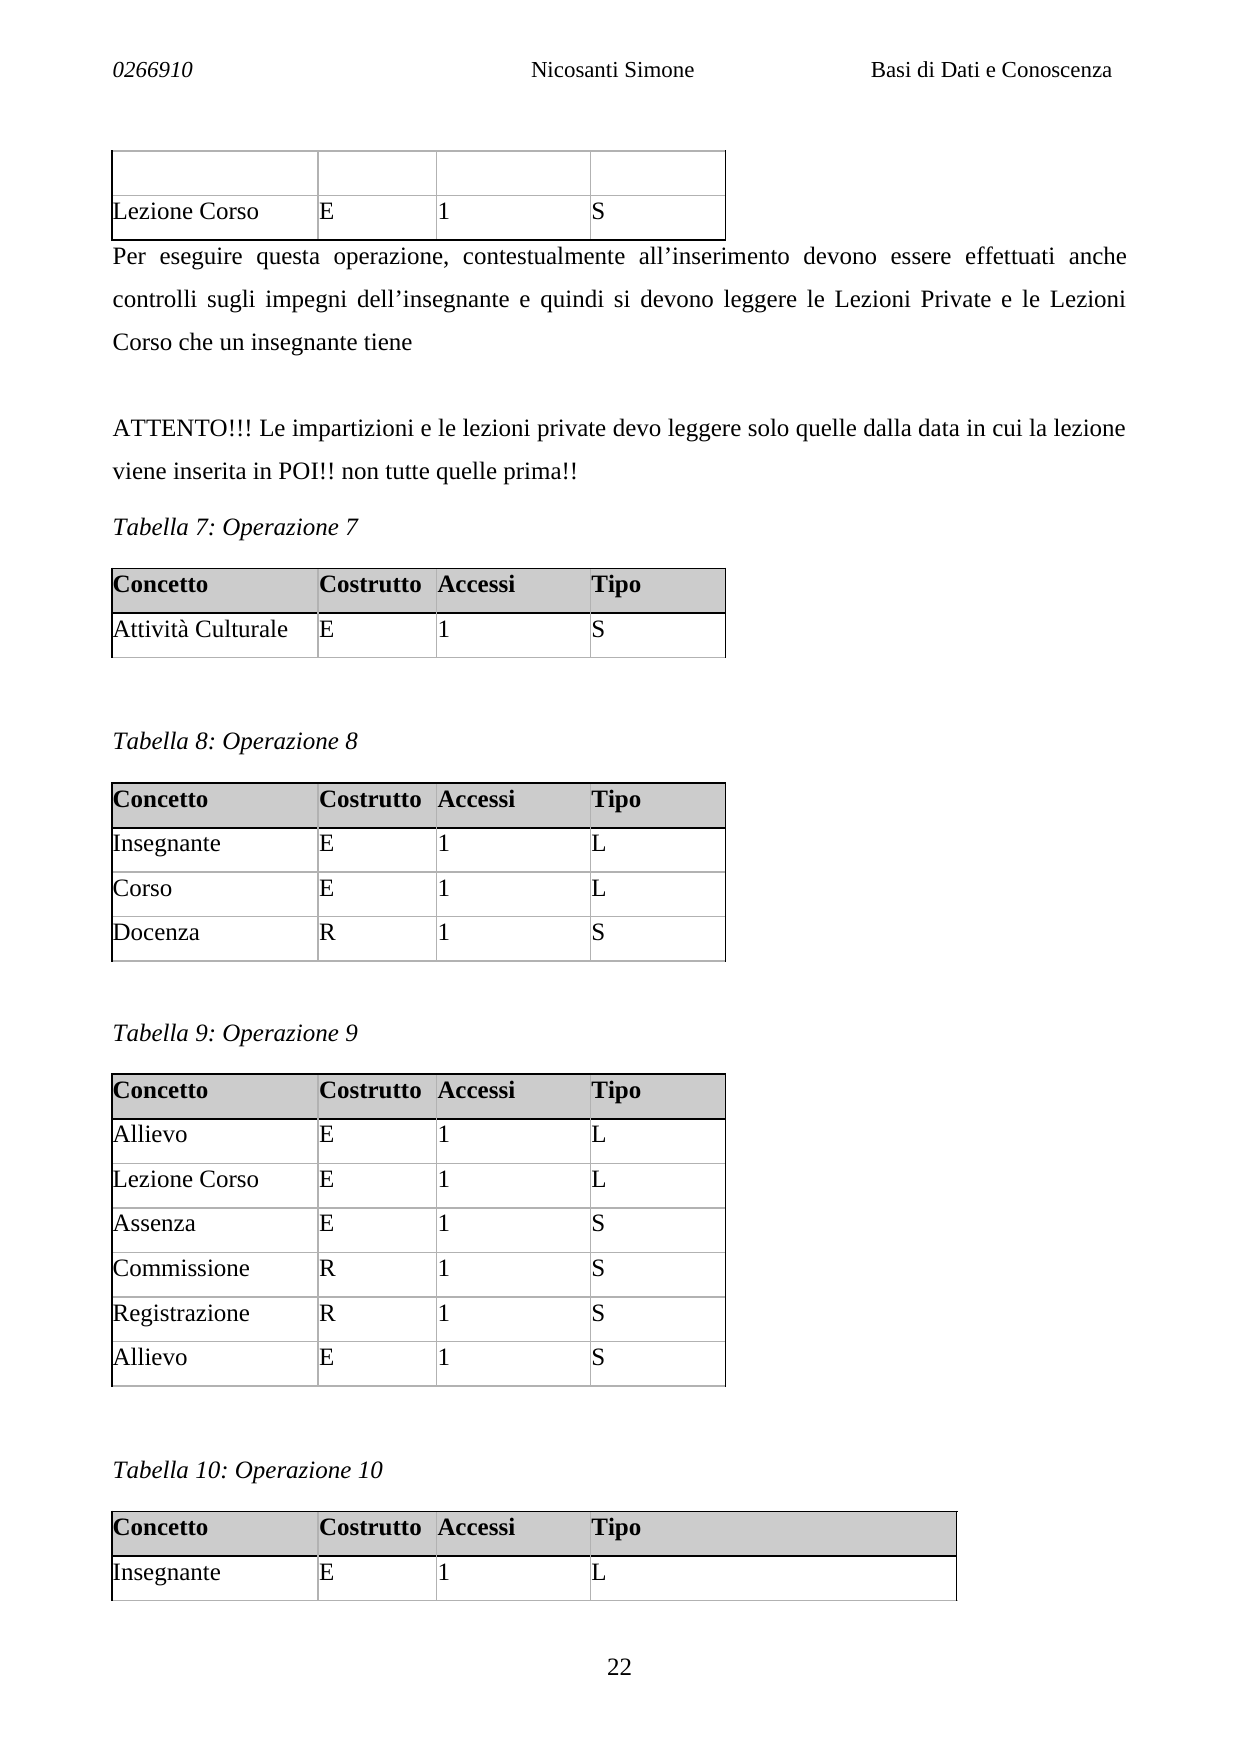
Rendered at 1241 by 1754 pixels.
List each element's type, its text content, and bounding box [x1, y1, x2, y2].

table_header Tipo [591, 784, 725, 827]
table_cell Insegnante [113, 1557, 317, 1600]
table_cell E [319, 873, 436, 916]
table_header Costrutto [319, 1512, 436, 1555]
table_cell 1 [437, 1557, 590, 1600]
table_cell 1 [437, 1120, 590, 1162]
table_cell E [319, 1209, 436, 1252]
table_cell Registrazione [113, 1298, 317, 1341]
table_cell E [319, 829, 436, 871]
table_cell Attività Culturale [113, 614, 317, 657]
table_cell 1 [437, 917, 590, 960]
table_cell S [591, 614, 725, 657]
table_cell 1 [437, 1253, 590, 1296]
table_header Costrutto [319, 569, 436, 612]
table_cell R [319, 1298, 436, 1341]
table_cell Lezione Corso [113, 1164, 317, 1207]
table_cell E [319, 1164, 436, 1207]
table_cell 1 [437, 1342, 590, 1385]
table_cell E [319, 614, 436, 657]
table_cell Docenza [113, 917, 317, 960]
table_cell R [319, 917, 436, 960]
table_cell Commissione [113, 1253, 317, 1296]
table_cell S [591, 1209, 725, 1252]
text Per eseguire questa operazione, contestualmente all’inserimento devono essere effettuati anche controlli sugli impegni dell’insegnante e quindi si devono leggere le Lezioni Private e le Lezioni Corso che un insegnante tiene [112, 241, 1128, 356]
table_cell S [591, 917, 725, 960]
table_cell Allievo [113, 1342, 317, 1385]
table_cell [319, 152, 436, 194]
table_header Accessi [437, 1512, 590, 1555]
table_header Concetto [113, 569, 317, 612]
table_header Concetto [113, 1075, 317, 1118]
table_header Accessi [437, 569, 590, 612]
table_cell S [591, 1298, 725, 1341]
table_cell E [319, 1557, 436, 1600]
table_header Concetto [113, 784, 317, 827]
table_cell [591, 152, 725, 194]
table_cell L [591, 829, 725, 871]
table_cell Allievo [113, 1120, 317, 1162]
text Tabella 7: Operazione 7 [112, 512, 1128, 541]
text Tabella 9: Operazione 9 [112, 1018, 1128, 1046]
table_cell S [591, 196, 725, 239]
table_cell E [319, 196, 436, 239]
table_cell E [319, 1342, 436, 1385]
table_cell [113, 152, 317, 194]
table_header Costrutto [319, 1075, 436, 1118]
table_cell L [591, 1557, 956, 1600]
table_cell S [591, 1342, 725, 1385]
text ATTENTO!!! Le impartizioni e le lezioni private devo leggere solo quelle dalla data in cui la lezione viene inserita in POI!! non tutte quelle prima!! [112, 413, 1128, 485]
table_cell [437, 152, 590, 194]
table_cell L [591, 873, 725, 916]
table_cell S [591, 1253, 725, 1296]
table_cell E [319, 1120, 436, 1162]
table_cell R [319, 1253, 436, 1296]
table_header Concetto [113, 1512, 317, 1555]
table_cell Assenza [113, 1209, 317, 1252]
table_cell 1 [437, 614, 590, 657]
table_header Costrutto [319, 784, 436, 827]
text Tabella 10: Operazione 10 [112, 1455, 1128, 1484]
table_cell Lezione Corso [113, 196, 317, 239]
table_header Accessi [437, 784, 590, 827]
table_cell 1 [437, 1298, 590, 1341]
table_cell 1 [437, 1209, 590, 1252]
table_header Accessi [437, 1075, 590, 1118]
table_header Tipo [591, 569, 725, 612]
table_cell Insegnante [113, 829, 317, 871]
table_cell Corso [113, 873, 317, 916]
table_cell 1 [437, 1164, 590, 1207]
table_cell 1 [437, 196, 590, 239]
table_cell 1 [437, 873, 590, 916]
table_header Tipo [591, 1512, 956, 1555]
table_cell L [591, 1164, 725, 1207]
table_header Tipo [591, 1075, 725, 1118]
text Tabella 8: Operazione 8 [112, 726, 1128, 755]
table_cell L [591, 1120, 725, 1162]
table_cell 1 [437, 829, 590, 871]
